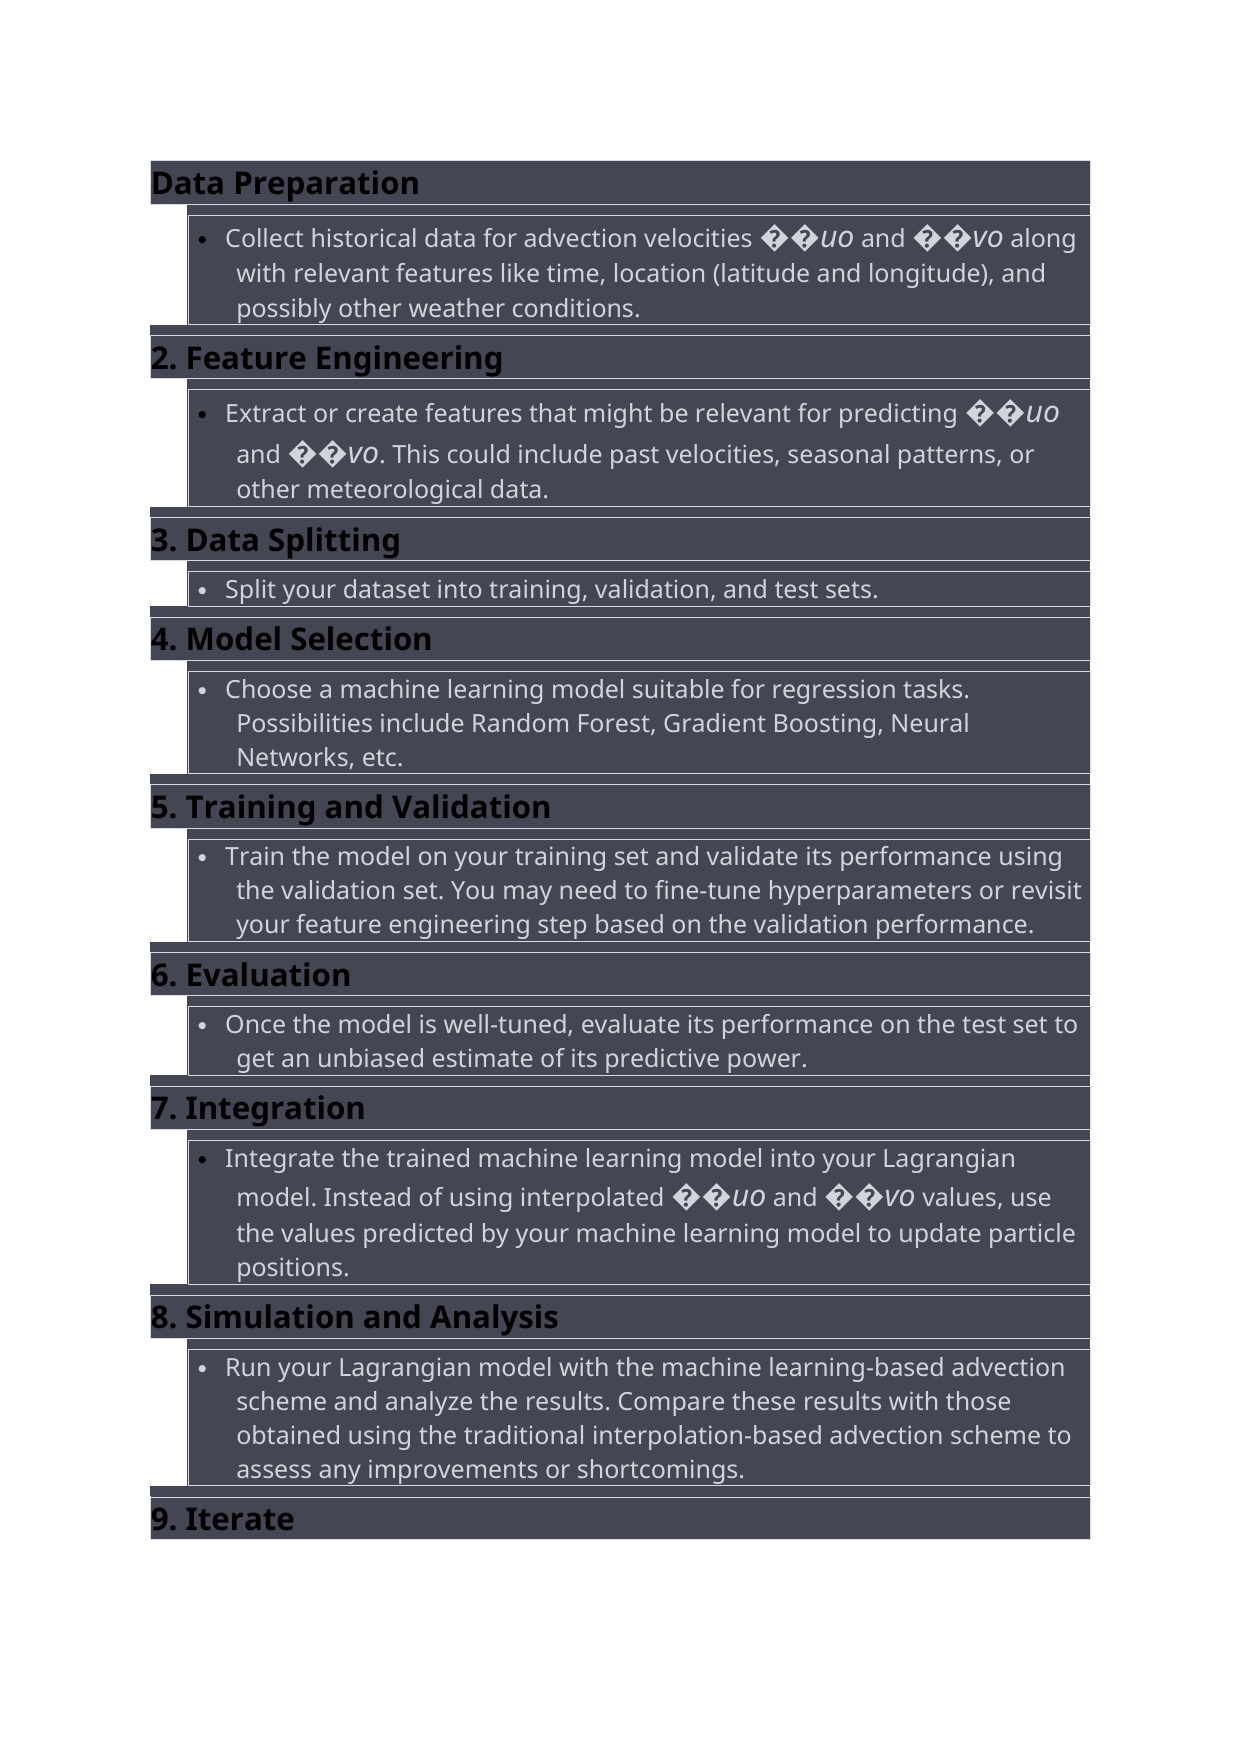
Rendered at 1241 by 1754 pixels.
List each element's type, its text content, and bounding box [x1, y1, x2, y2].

list Choose a machine learning model suitable for regression tasks. Possibilities include Random Forest, Gradient Boosting, Neural Networks, etc. [189, 672, 1090, 773]
subtitle 2. Feature Engineering [151, 336, 1090, 378]
list Collect historical data for advection velocities ��uo and ��vo along with relevant features like time, location (latitude and longitude), and possibly other weather conditions. [189, 216, 1090, 324]
subtitle 7. Integration [151, 1087, 1090, 1129]
subtitle 8. Simulation and Analysis [151, 1296, 1090, 1338]
subtitle 6. Evaluation [151, 953, 1090, 995]
list Train the model on your training set and validate its performance using the validation set. You may need to fine-tune hyperparameters or revisit your feature engineering step based on the validation performance. [189, 840, 1090, 941]
list Once the model is well-tuned, evaluate its performance on the test set to get an unbiased estimate of its predictive power. [189, 1007, 1090, 1075]
list Extract or create features that might be relevant for predicting ��uo and ��vo. This could include past velocities, seasonal patterns, or other meteorological data. [189, 390, 1090, 506]
subtitle 5. Training and Validation [151, 785, 1090, 828]
list Integrate the trained machine learning model into your Lagrangian model. Instead of using interpolated ��uo and ��vo values, use the values predicted by your machine learning model to update particle positions. [189, 1141, 1090, 1284]
subtitle 3. Data Splitting [151, 518, 1090, 560]
subtitle 9. Iterate [151, 1498, 1090, 1539]
list Split your dataset into training, validation, and test sets. [189, 572, 1090, 606]
subtitle Data Preparation [151, 161, 1090, 204]
subtitle 4. Model Selection [151, 618, 1090, 660]
list Run your Lagrangian model with the machine learning-based advection scheme and analyze the results. Compare these results with those obtained using the traditional interpolation-based advection scheme to assess any improvements or shortcomings. [189, 1350, 1090, 1485]
